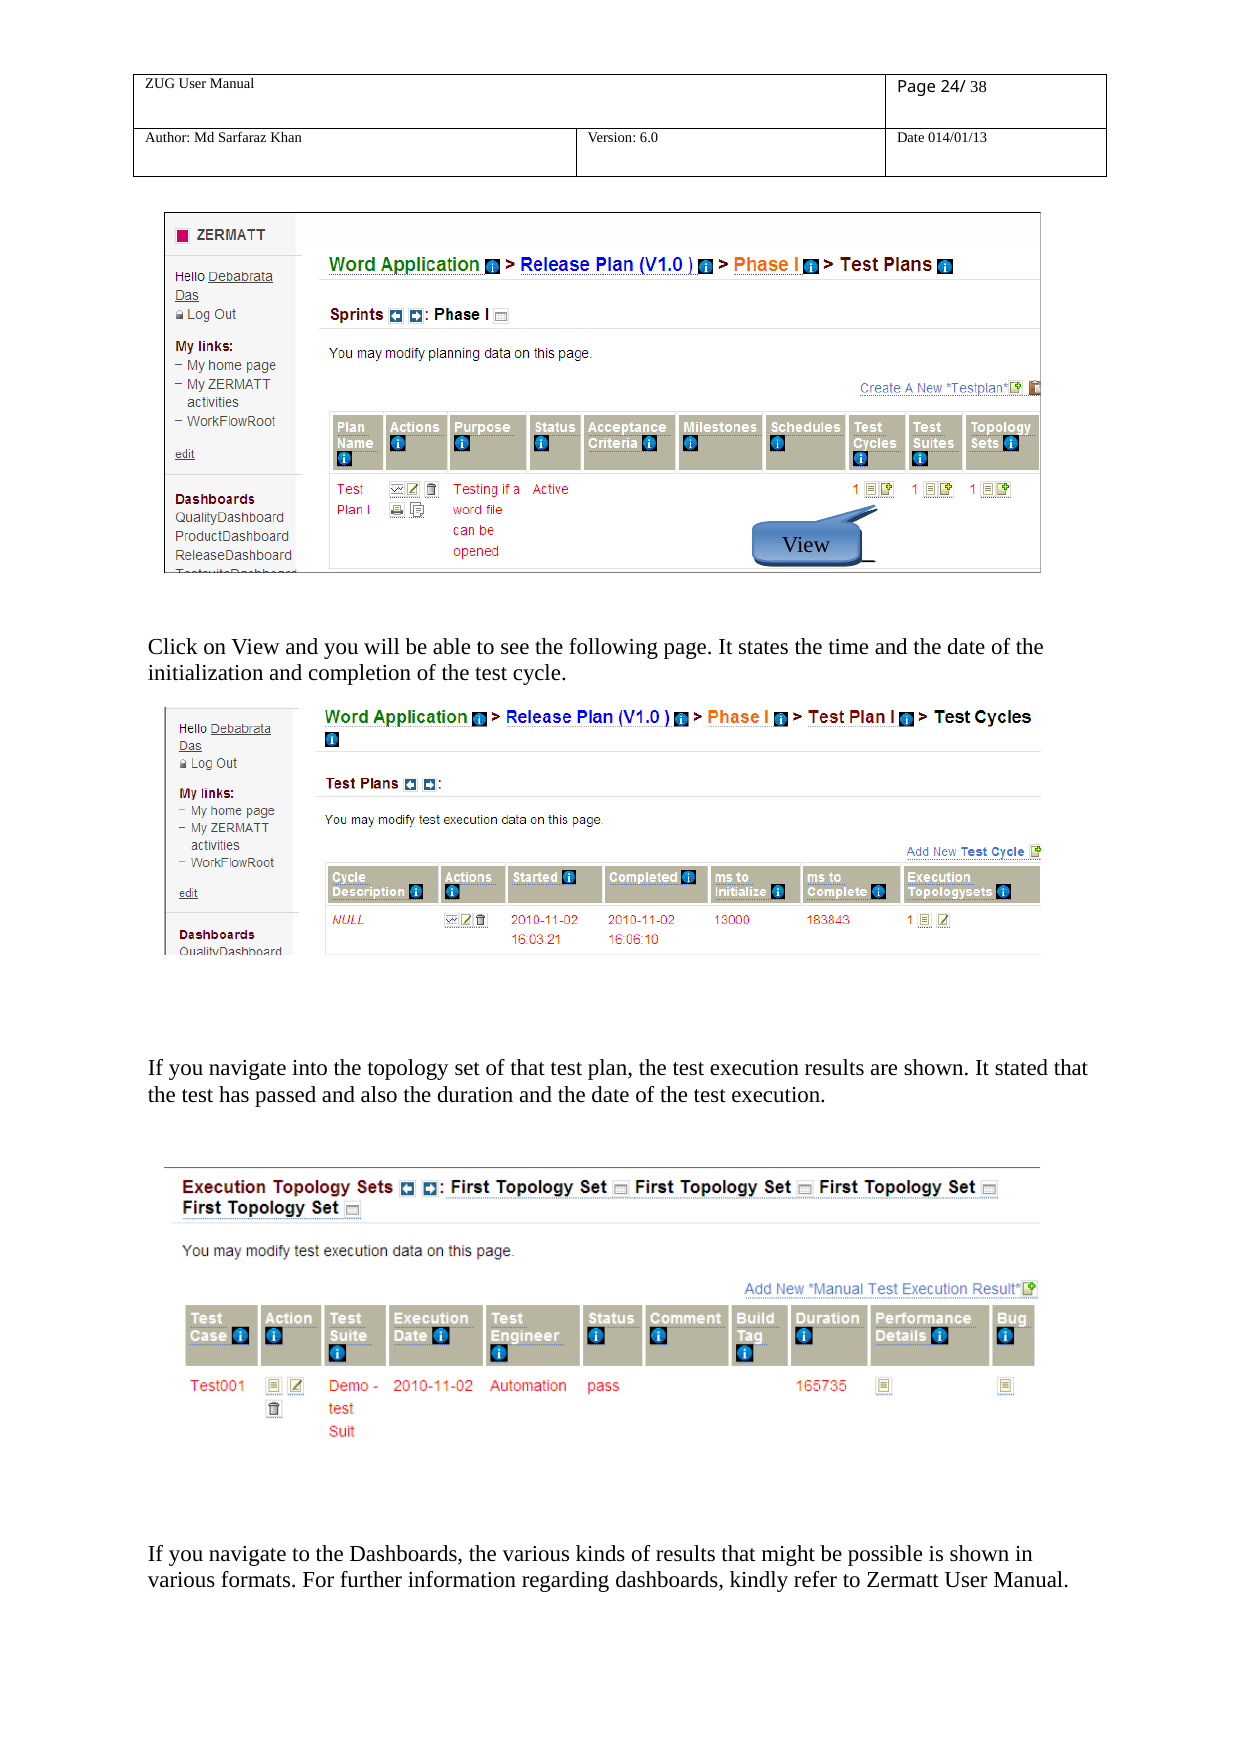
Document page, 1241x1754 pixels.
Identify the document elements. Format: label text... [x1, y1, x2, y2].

text Click on View and you will be able to see the following page. It states the time and the date of the initialization and completion of the test cycle. [148, 633, 1092, 686]
picture [164, 1167, 1041, 1441]
picture [164, 212, 1041, 573]
text If you navigate to the Dashboards, the various kinds of results that might be possible is shown in various formats. For further information regarding dashboards, kindly refer to Zermatt User Manual. [148, 1540, 1092, 1593]
text If you navigate into the topology set of that test plan, the test execution results are shown. It stated that the test has passed and also the duration and the date of the test execution. [148, 1054, 1092, 1107]
picture [164, 707, 1041, 955]
